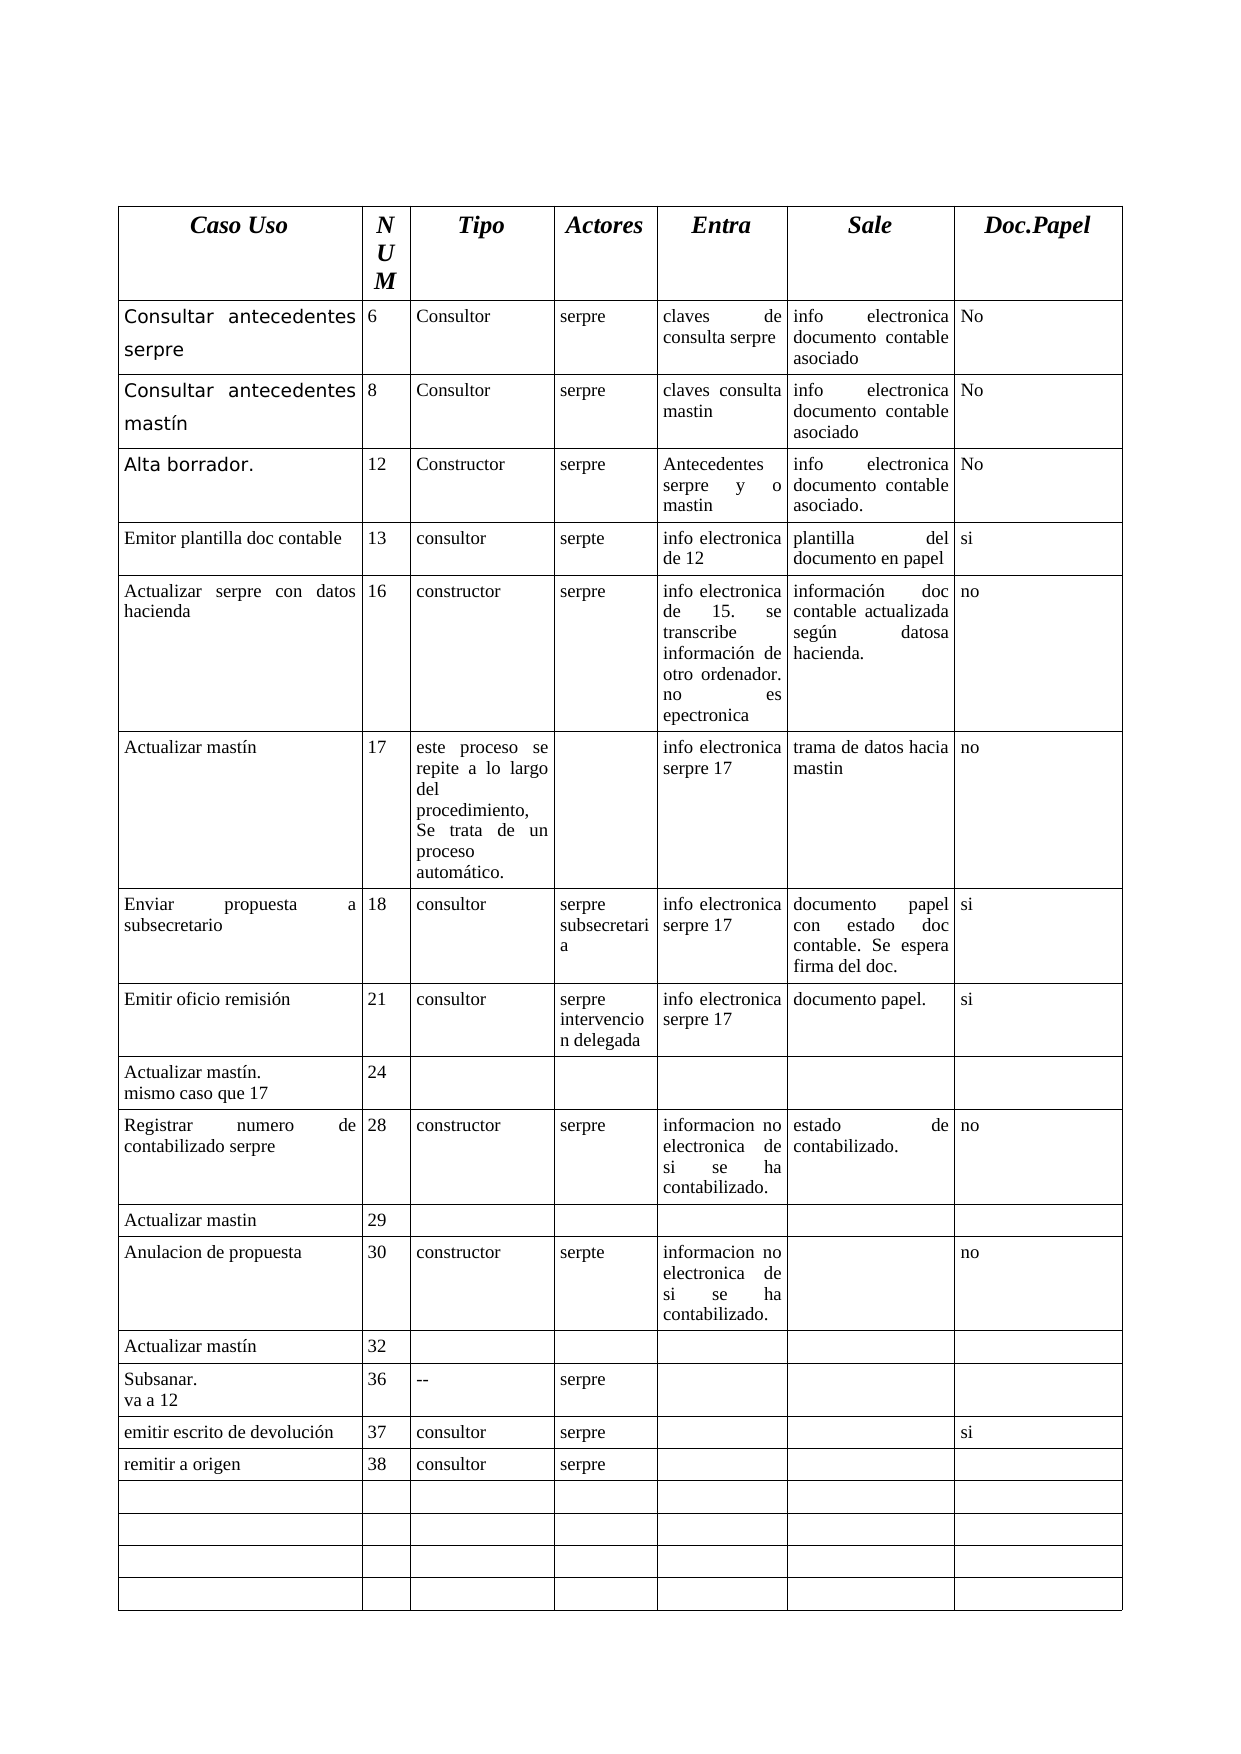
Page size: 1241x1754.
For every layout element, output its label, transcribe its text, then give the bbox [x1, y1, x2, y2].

table_cell Enviar propuesta a subsecretario [119, 889, 362, 982]
table_header Sale [788, 207, 954, 300]
table_cell [658, 1057, 787, 1109]
table_cell serpre [555, 576, 657, 731]
table_cell info electronica serpre 17 [658, 889, 787, 982]
table_cell Consultar antecedentes mastín [119, 375, 362, 448]
table_cell 6 [363, 301, 410, 374]
table_cell si [955, 889, 1122, 982]
table_cell 8 [363, 375, 410, 448]
table_cell serpre [555, 1449, 657, 1480]
table_cell [555, 1057, 657, 1109]
table_cell consultor [411, 523, 554, 574]
table_cell No [955, 375, 1122, 448]
table_cell no [955, 1237, 1122, 1330]
table_cell [955, 1331, 1122, 1363]
table_cell [411, 1546, 554, 1577]
table_cell [658, 1514, 787, 1545]
table_cell [658, 1417, 787, 1448]
table_cell Anulacion de propuesta [119, 1237, 362, 1330]
table_cell [788, 1546, 954, 1577]
table_cell serpre [555, 1110, 657, 1204]
table_cell [119, 1546, 362, 1577]
table_cell Consultar antecedentes serpre [119, 301, 362, 374]
table_cell información doc contable actualizada según datosa hacienda. [788, 576, 954, 731]
table_cell [788, 1364, 954, 1416]
table_cell [119, 1578, 362, 1609]
table_cell 32 [363, 1331, 410, 1363]
table_cell [955, 1514, 1122, 1545]
table_cell [955, 1449, 1122, 1480]
table_cell [411, 1578, 554, 1609]
table_header NUM [363, 207, 410, 300]
table_cell consultor [411, 1417, 554, 1448]
table_cell Actualizar serpre con datos hacienda [119, 576, 362, 731]
table_cell [788, 1331, 954, 1363]
table_cell Antecedentes serpre y o mastin [658, 449, 787, 522]
table_cell estado de contabilizado. [788, 1110, 954, 1204]
table_cell [788, 1514, 954, 1545]
table_header Tipo [411, 207, 554, 300]
table_cell [955, 1057, 1122, 1109]
table_cell serpre intervencion delegada [555, 984, 657, 1056]
table_cell info electronica de 12 [658, 523, 787, 574]
table_cell 28 [363, 1110, 410, 1204]
table_cell Emitor plantilla doc contable [119, 523, 362, 574]
table_cell plantilla del documento en papel [788, 523, 954, 574]
table_cell [658, 1546, 787, 1577]
table_cell Emitir oficio remisión [119, 984, 362, 1056]
table_cell constructor [411, 1237, 554, 1330]
table_cell Consultor [411, 375, 554, 448]
table_cell 37 [363, 1417, 410, 1448]
table_cell [788, 1237, 954, 1330]
table_cell [788, 1205, 954, 1236]
table_cell Actualizar mastín [119, 732, 362, 888]
table_cell [788, 1481, 954, 1513]
table_cell [955, 1578, 1122, 1609]
table_cell Actualizar mastín. mismo caso que 17 [119, 1057, 362, 1109]
table_header Doc.Papel [955, 207, 1122, 300]
table_cell Actualizar mastín [119, 1331, 362, 1363]
table_cell info electronica documento contable asociado [788, 375, 954, 448]
table_cell serpte [555, 1237, 657, 1330]
table_cell [955, 1364, 1122, 1416]
table_cell Subsanar. va a 12 [119, 1364, 362, 1416]
table_cell [788, 1417, 954, 1448]
table_cell serpre subsecretaria [555, 889, 657, 982]
table_cell info electronica de 15. se transcribe información de otro ordenador. no es epectronica [658, 576, 787, 731]
table_cell [555, 732, 657, 888]
table_cell No [955, 301, 1122, 374]
table_cell [363, 1514, 410, 1545]
table_cell no [955, 576, 1122, 731]
table_cell serpre [555, 301, 657, 374]
table_cell [411, 1205, 554, 1236]
table_cell consultor [411, 1449, 554, 1480]
table_cell consultor [411, 984, 554, 1056]
table_cell serpte [555, 523, 657, 574]
table_cell -- [411, 1364, 554, 1416]
table_cell info electronica documento contable asociado [788, 301, 954, 374]
table_cell [555, 1546, 657, 1577]
table_cell No [955, 449, 1122, 522]
table_cell claves de consulta serpre [658, 301, 787, 374]
table_cell [658, 1331, 787, 1363]
table_cell [658, 1578, 787, 1609]
table_cell [788, 1578, 954, 1609]
table_cell [555, 1481, 657, 1513]
table_cell documento papel. [788, 984, 954, 1056]
table_cell este proceso se repite a lo largo del procedimiento, Se trata de un proceso automático. [411, 732, 554, 888]
table_cell 38 [363, 1449, 410, 1480]
table_cell serpre [555, 449, 657, 522]
table_cell 30 [363, 1237, 410, 1330]
table_cell [658, 1449, 787, 1480]
table_cell 16 [363, 576, 410, 731]
table_cell 36 [363, 1364, 410, 1416]
table_cell trama de datos hacia mastin [788, 732, 954, 888]
table_cell no [955, 732, 1122, 888]
table_header Actores [555, 207, 657, 300]
table_cell Alta borrador. [119, 449, 362, 522]
table_header Entra [658, 207, 787, 300]
table_cell constructor [411, 576, 554, 731]
table_cell emitir escrito de devolución [119, 1417, 362, 1448]
table_cell serpre [555, 1417, 657, 1448]
table_cell constructor [411, 1110, 554, 1204]
table_cell informacion no electronica de si se ha contabilizado. [658, 1237, 787, 1330]
table_cell informacion no electronica de si se ha contabilizado. [658, 1110, 787, 1204]
table_cell [788, 1449, 954, 1480]
table_cell 24 [363, 1057, 410, 1109]
table_cell [555, 1331, 657, 1363]
table_cell [555, 1514, 657, 1545]
table_cell si [955, 523, 1122, 574]
table_header Caso Uso [119, 207, 362, 300]
table_cell remitir a origen [119, 1449, 362, 1480]
table_cell [658, 1481, 787, 1513]
table_cell [555, 1205, 657, 1236]
table_cell si [955, 1417, 1122, 1448]
table_cell [658, 1205, 787, 1236]
table_cell 12 [363, 449, 410, 522]
table_cell [363, 1481, 410, 1513]
table_cell no [955, 1110, 1122, 1204]
table_cell [788, 1057, 954, 1109]
table_cell 13 [363, 523, 410, 574]
table_cell [411, 1057, 554, 1109]
table_cell [363, 1578, 410, 1609]
table_cell [411, 1331, 554, 1363]
table_cell documento papel con estado doc contable. Se espera firma del doc. [788, 889, 954, 982]
table_cell claves consulta mastin [658, 375, 787, 448]
table_cell Consultor [411, 301, 554, 374]
table_cell [955, 1546, 1122, 1577]
table_cell [411, 1481, 554, 1513]
table_cell 17 [363, 732, 410, 888]
table_cell [411, 1514, 554, 1545]
table_cell [119, 1514, 362, 1545]
table_cell [658, 1364, 787, 1416]
table_cell [119, 1481, 362, 1513]
table_cell Constructor [411, 449, 554, 522]
table_cell [955, 1481, 1122, 1513]
table_cell 18 [363, 889, 410, 982]
table_cell info electronica serpre 17 [658, 732, 787, 888]
table_cell consultor [411, 889, 554, 982]
table_cell serpre [555, 1364, 657, 1416]
table_cell 21 [363, 984, 410, 1056]
table_cell 29 [363, 1205, 410, 1236]
table_cell Actualizar mastin [119, 1205, 362, 1236]
table_cell [363, 1546, 410, 1577]
table_cell si [955, 984, 1122, 1056]
table_cell info electronica serpre 17 [658, 984, 787, 1056]
table_cell info electronica documento contable asociado. [788, 449, 954, 522]
table_cell [955, 1205, 1122, 1236]
table_cell Registrar numero de contabilizado serpre [119, 1110, 362, 1204]
table_cell [555, 1578, 657, 1609]
table_cell serpre [555, 375, 657, 448]
